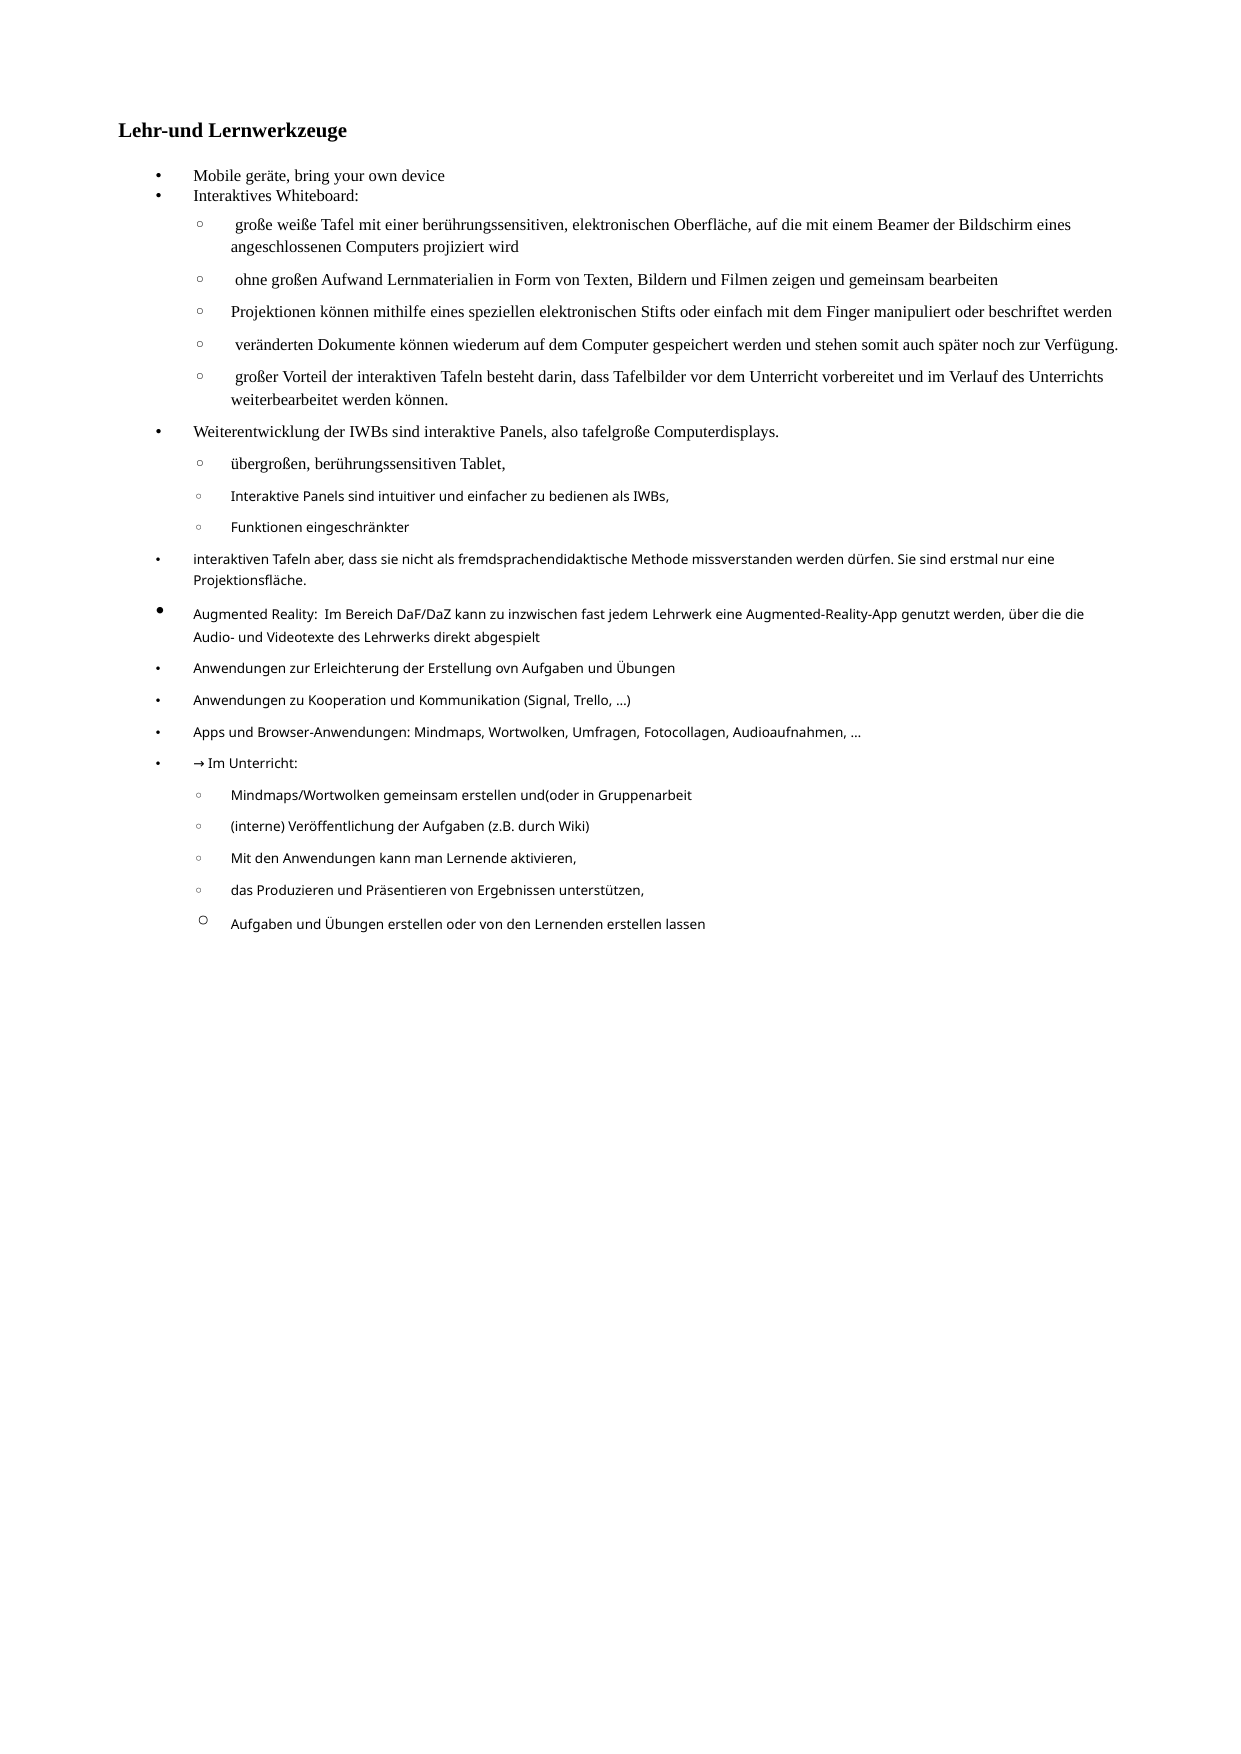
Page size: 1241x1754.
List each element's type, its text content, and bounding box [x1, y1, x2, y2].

list veränderten Dokumente können wiederum auf dem Computer gespeichert werden und stehen somit auch später noch zur Verfügung. [193, 335, 1122, 354]
list Mindmaps/Wortwolken gemeinsam erstellen und(oder in Gruppenarbeit [193, 786, 1122, 804]
list Apps und Browser-Anwendungen: Mindmaps, Wortwolken, Umfragen, Fotocollagen, Audioaufnahmen, … [156, 723, 1122, 741]
list Mobile geräte, bring your own device [156, 166, 1122, 186]
list Aufgaben und Übungen erstellen oder von den Lernenden erstellen lassen [193, 912, 1122, 935]
list Anwendungen zur Erleichterung der Erstellung ovn Aufgaben und Übungen [156, 659, 1122, 678]
list (interne) Veröffentlichung der Aufgaben (z.B. durch Wiki) [193, 817, 1122, 836]
list Funktionen eingeschränkter [193, 518, 1122, 537]
list Anwendungen zu Kooperation und Kommunikation (Signal, Trello, …) [156, 691, 1122, 709]
list Mit den Anwendungen kann man Lernende aktivieren, [193, 849, 1122, 867]
list übergroßen, berührungssensitiven Tablet, [193, 454, 1122, 473]
list große weiße Tafel mit einer berührungssensitiven, elektronischen Oberfläche, auf die mit einem Beamer der Bildschirm eines angeschlossenen Computers projiziert wird [193, 215, 1122, 256]
list ohne großen Aufwand Lernmaterialien in Form von Texten, Bildern und Filmen zeigen und gemeinsam bearbeiten [193, 270, 1122, 289]
list Augmented Reality: Im Bereich DaF/DaZ kann zu inzwischen fast jedem Lehrwerk eine Augmented-Reality-App genutzt werden, über die die Audio- und Videotexte des Lehrwerks direkt abgespielt [156, 602, 1122, 646]
text Lehr-und Lernwerkzeuge [118, 118, 1122, 166]
list Interaktives Whiteboard: [156, 186, 1122, 205]
list Interaktive Panels sind intuitiver und einfacher zu bedienen als IWBs, [193, 487, 1122, 505]
list → Im Unterricht: [156, 754, 1122, 773]
list großer Vorteil der interaktiven Tafeln besteht darin, dass Tafelbilder vor dem Unterricht vorbereitet und im Verlauf des Unterrichts weiterbearbeitet werden können. [193, 367, 1122, 408]
list interaktiven Tafeln aber, dass sie nicht als fremdsprachendidaktische Methode missverstanden werden dürfen. Sie sind erstmal nur eine Projektionsfläche. [156, 550, 1122, 589]
list Weiterentwicklung der IWBs sind interaktive Panels, also tafelgroße Computerdisplays. [156, 422, 1122, 441]
list das Produzieren und Präsentieren von Ergebnissen unterstützen, [193, 880, 1122, 899]
list Projektionen können mithilfe eines speziellen elektronischen Stifts oder einfach mit dem Finger manipuliert oder beschriftet werden [193, 302, 1122, 321]
